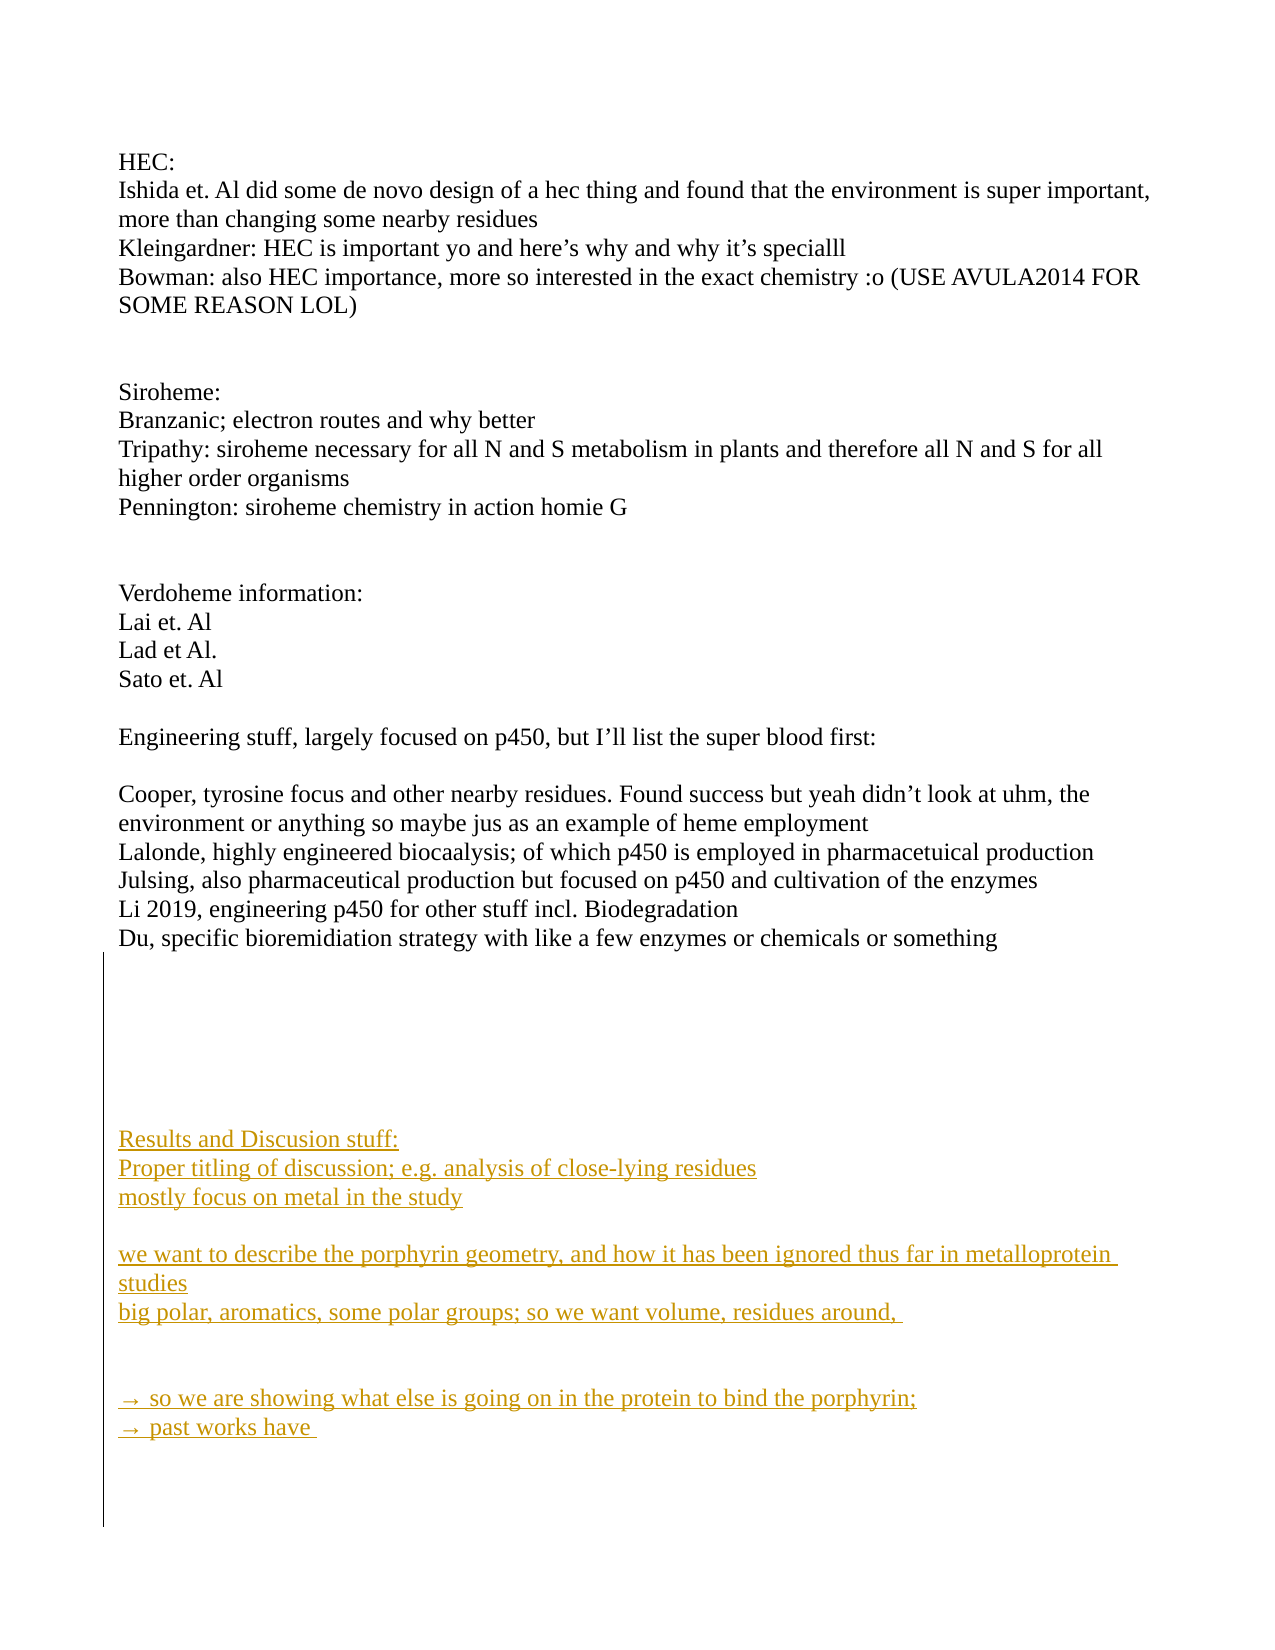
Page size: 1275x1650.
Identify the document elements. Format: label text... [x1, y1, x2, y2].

text we want to describe the porphyrin geometry, and how it has been ignored thus far in metalloprotein studies [118, 1239, 1157, 1297]
text Bowman: also HEC importance, more so interested in the exact chemistry :o (USE AVULA2014 FOR SOME REASON LOL) [118, 262, 1157, 319]
text Cooper, tyrosine focus and other nearby residues. Found success but yeah didn’t look at uhm, the environment or anything so maybe jus as an example of heme employment [118, 779, 1157, 837]
text Verdoheme information: [118, 578, 1157, 607]
text Proper titling of discussion; e.g. analysis of close-lying residues [118, 1153, 1157, 1182]
text mostly focus on metal in the study [118, 1182, 1157, 1211]
text Julsing, also pharmaceutical production but focused on p450 and cultivation of the enzymes [118, 866, 1157, 894]
text Du, specific bioremidiation strategy with like a few enzymes or chemicals or something [118, 923, 1157, 952]
text Lalonde, highly engineered biocaalysis; of which p450 is employed in pharmacetuical production [118, 837, 1157, 866]
text → so we are showing what else is going on in the protein to bind the porphyrin; [118, 1383, 1157, 1412]
text Lai et. Al [118, 607, 1157, 636]
text Branzanic; electron routes and why better [118, 406, 1157, 434]
text → past works have [118, 1412, 1157, 1441]
text Pennington: siroheme chemistry in action homie G [118, 492, 1157, 521]
text big polar, aromatics, some polar groups; so we want volume, residues around, [118, 1297, 1157, 1326]
text Results and Discusion stuff: [118, 1124, 1157, 1153]
text Li 2019, engineering p450 for other stuff incl. Biodegradation [118, 894, 1157, 923]
text HEC: [118, 147, 1157, 176]
text Sato et. Al [118, 664, 1157, 693]
text Tripathy: siroheme necessary for all N and S metabolism in plants and therefore all N and S for all higher order organisms [118, 434, 1157, 492]
text Lad et Al. [118, 636, 1157, 664]
text Siroheme: [118, 377, 1157, 406]
text Engineering stuff, largely focused on p450, but I’ll list the super blood first: [118, 722, 1157, 751]
text Kleingardner: HEC is important yo and here’s why and why it’s specialll [118, 233, 1157, 262]
text Ishida et. Al did some de novo design of a hec thing and found that the environment is super important, more than changing some nearby residues [118, 176, 1157, 233]
